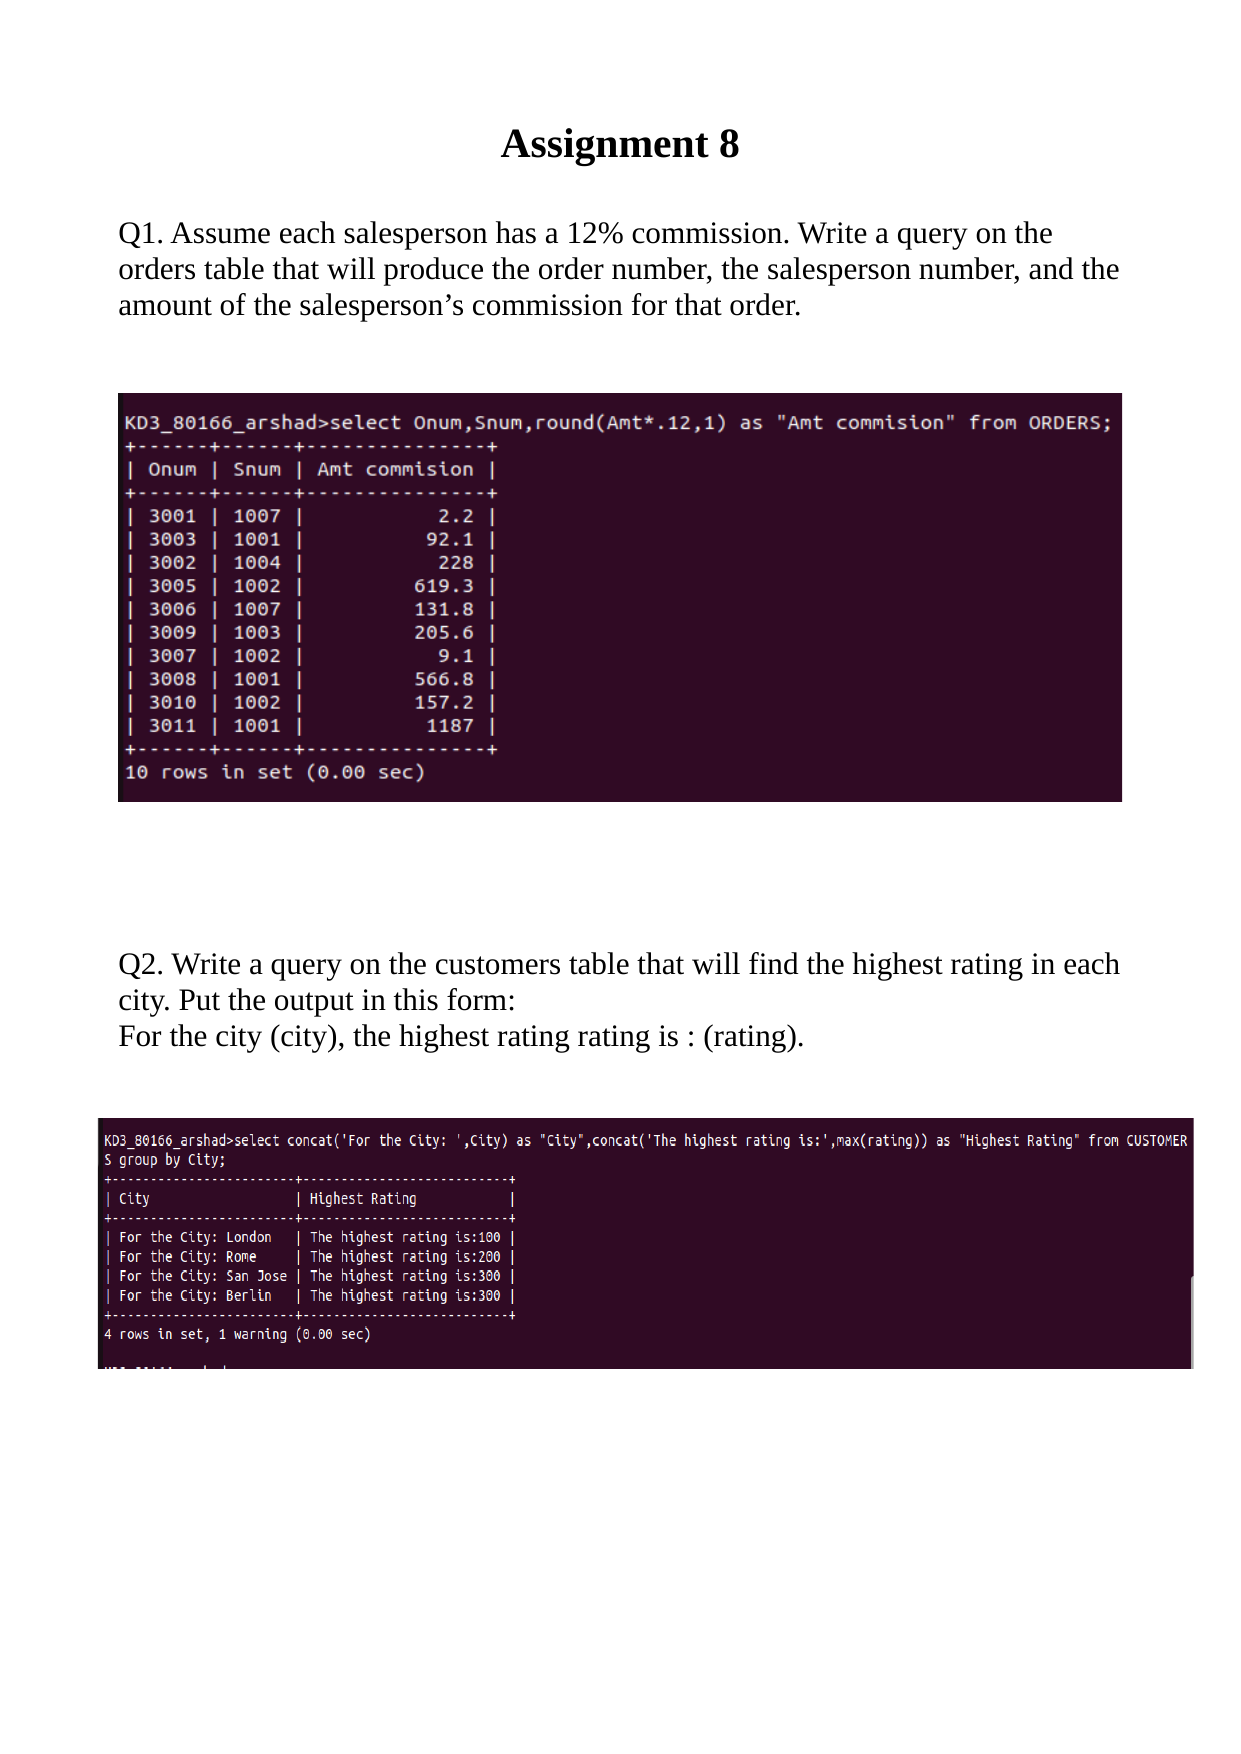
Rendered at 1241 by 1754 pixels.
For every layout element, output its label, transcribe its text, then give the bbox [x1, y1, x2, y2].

text Q2. Write a query on the customers table that will find the highest rating in each city. Put the output in this form: [118, 945, 1122, 1017]
text Assignment 8 [118, 118, 1122, 166]
picture [118, 393, 1123, 802]
text For the city (city), the highest rating rating is : (rating). [118, 1017, 1122, 1053]
picture [97, 1118, 1194, 1369]
text Q1. Assume each salesperson has a 12% commission. Write a query on the orders table that will produce the order number, the salesperson number, and the amount of the salesperson’s commission for that order. [118, 214, 1122, 322]
